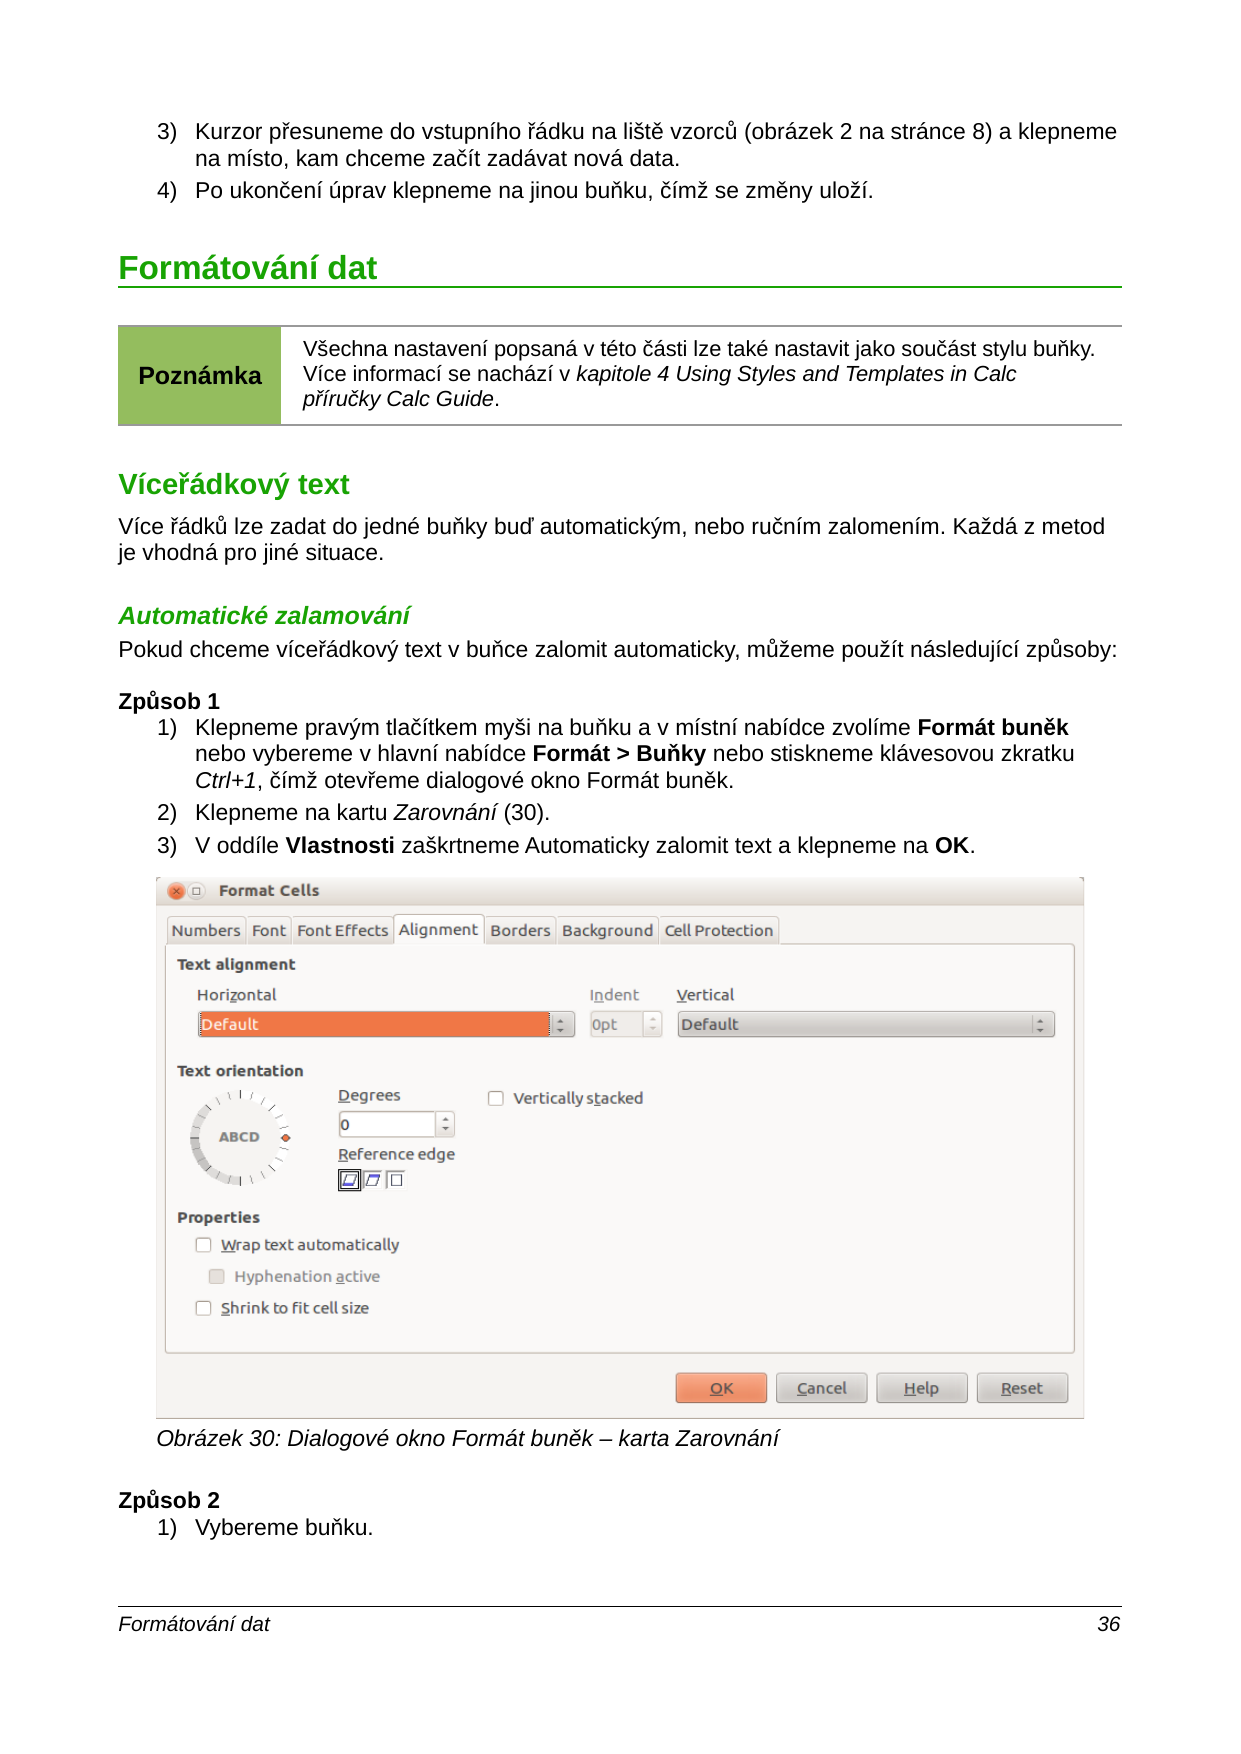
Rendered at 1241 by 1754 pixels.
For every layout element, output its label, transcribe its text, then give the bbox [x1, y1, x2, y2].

list V oddíle Vlastnosti zaškrtneme Automaticky zalomit text a klepneme na OK. [177, 832, 1122, 858]
subtitle Automatické zalamování [118, 601, 1122, 630]
text Způsob 2 [118, 1487, 1122, 1514]
list Klepneme pravým tlačítkem myši na buňku a v místní nabídce zvolíme Formát buněk nebo vybereme v hlavní nabídce Formát > Buňky nebo stiskneme klávesovou zkratku Ctrl+1, čímž otevřeme dialogové okno Formát buněk. [177, 714, 1122, 793]
text Více řádků lze zadat do jedné buňky buď automatickým, nebo ručním zalomením. Každá z metod je vhodná pro jiné situace. [118, 513, 1122, 566]
subtitle Formátování dat [118, 248, 1122, 286]
text Obrázek 30: Dialogové okno Formát buněk – karta Zarovnání [156, 1425, 1084, 1452]
picture [156, 877, 1085, 1419]
table_header Poznámka [118, 327, 281, 424]
list Kurzor přesuneme do vstupního řádku na liště vzorců (obrázek 2 na stránce 7) a klepneme na místo, kam chceme začít zadávat nová data. [177, 118, 1122, 171]
text Způsob 1 [118, 688, 1122, 714]
list Klepneme na kartu Zarovnání (obrázek 30). [177, 799, 1122, 826]
subtitle Víceřádkový text [118, 467, 1122, 501]
list Vybereme buňku. [177, 1514, 1122, 1540]
table_header Všechna nastavení popsaná v této části lze také nastavit jako součást stylu buňky. Více informací se nachází v kapitole 4 Using Styles and Templates in Calc příručky Calc Guide. [281, 327, 1122, 424]
text Pokud chceme víceřádkový text v buňce zalomit automaticky, můžeme použít následující způsoby: [118, 636, 1122, 663]
list Po ukončení úprav klepneme na jinou buňku, čímž se změny uloží. [177, 177, 1122, 203]
